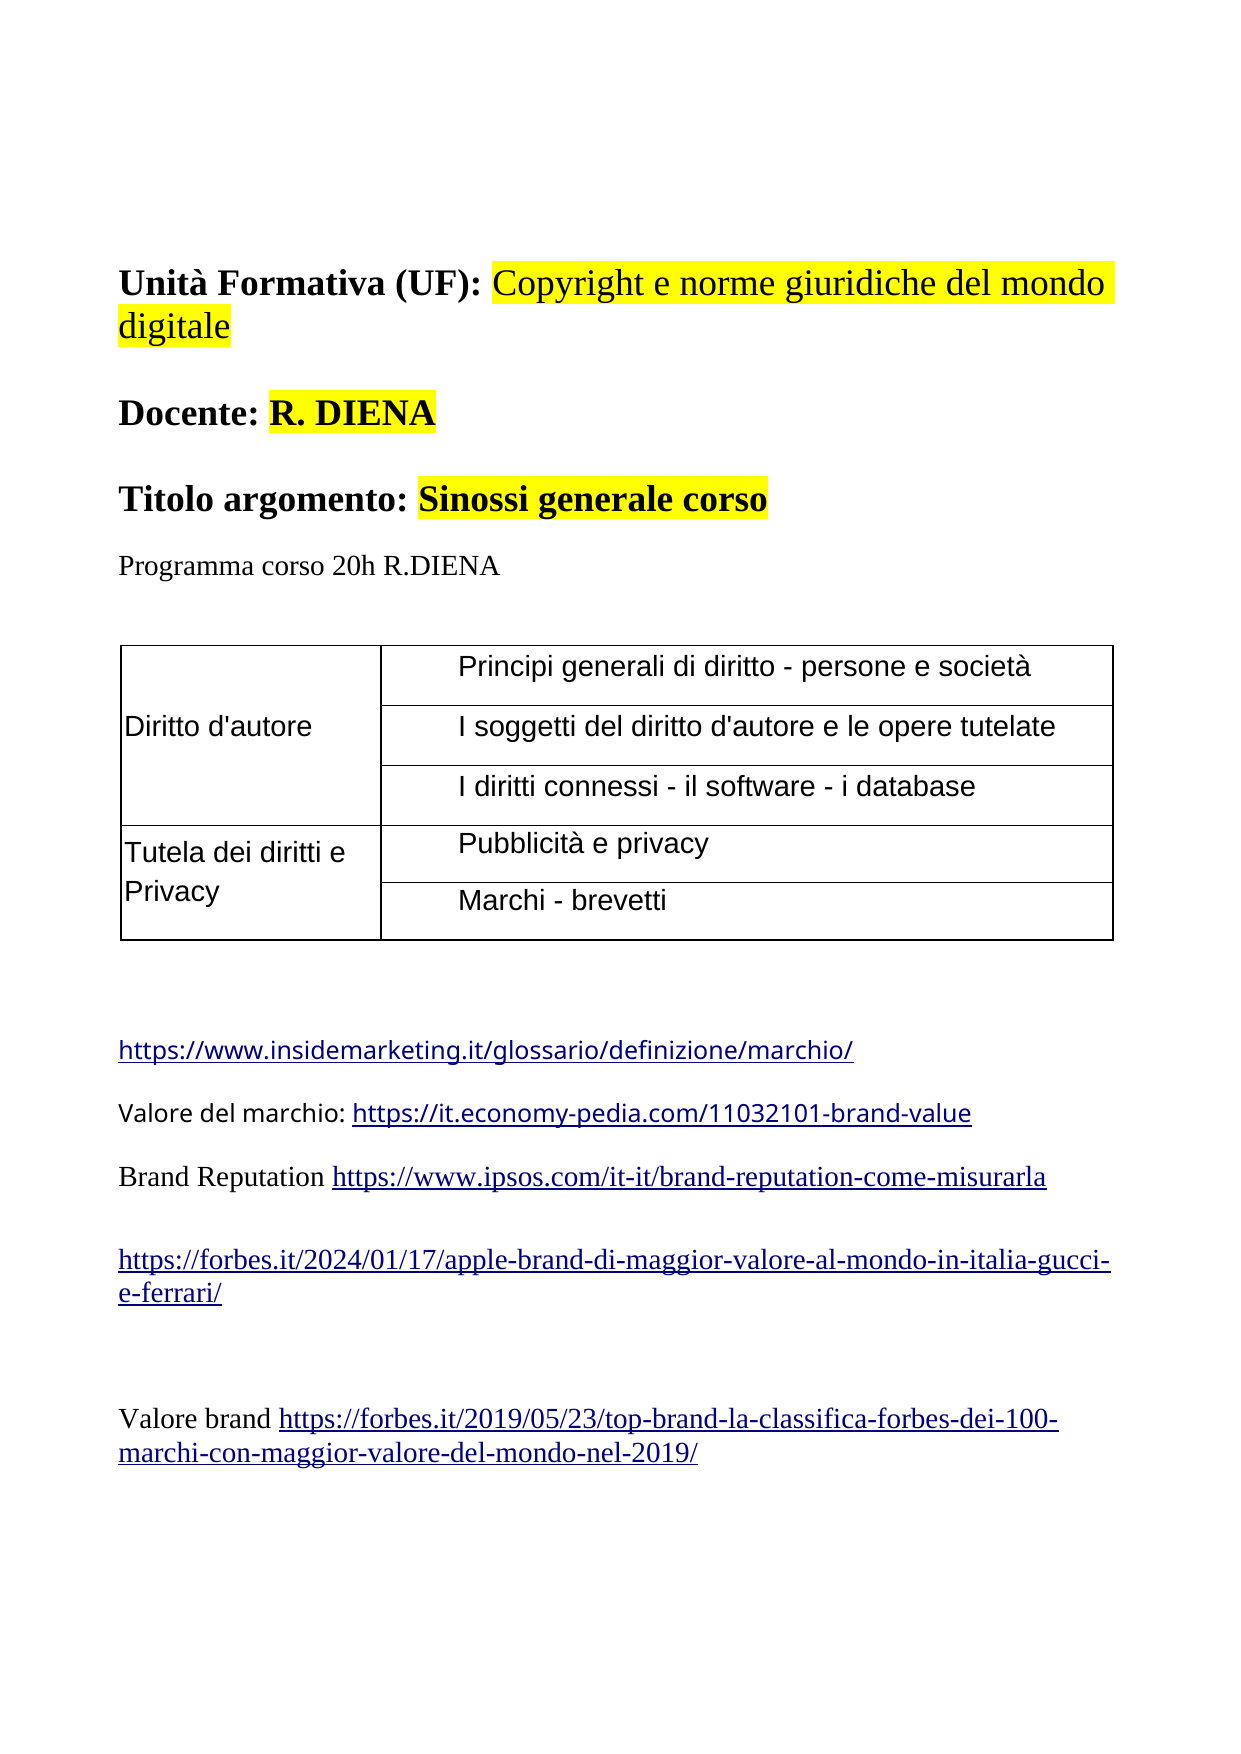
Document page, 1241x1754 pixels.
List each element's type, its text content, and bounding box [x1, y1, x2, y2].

text Valore brand https://forbes.it/2019/05/23/top-brand-la-classifica-forbes-dei-100-marchi-con-maggior-valore-del-mondo-nel-2019/ [118, 1401, 1122, 1468]
table_header Diritto d'autore [122, 646, 380, 825]
text https://www.insidemarketing.it/glossario/definizione/marchio/ [118, 1033, 1122, 1067]
table_header Principi generali di diritto - persone e società [382, 646, 1112, 705]
table_cell I soggetti del diritto d'autore e le opere tutelate [382, 706, 1112, 765]
text Docente: R. DIENA [118, 390, 1122, 433]
text Brand Reputation https://www.ipsos.com/it-it/brand-reputation-come-misurarla [118, 1159, 1122, 1193]
table_cell Marchi - brevetti [382, 883, 1112, 939]
text https://forbes.it/2024/01/17/apple-brand-di-maggior-valore-al-mondo-in-italia-gucci-e-ferrari/ [118, 1242, 1122, 1309]
table_cell Pubblicità e privacy [382, 826, 1112, 882]
text Valore del marchio: https://it.economy-pedia.com/11032101-brand-value [118, 1096, 1122, 1130]
text Titolo argomento: Sinossi generale corso [118, 476, 1122, 519]
text Unità Formativa (UF): Copyright e norme giuridiche del mondo digitale [118, 261, 1122, 347]
text Programma corso 20h R.DIENA [118, 548, 1122, 582]
table_cell I diritti connessi - il software - i database [382, 766, 1112, 825]
table_cell Tutela dei diritti e Privacy [122, 826, 380, 939]
